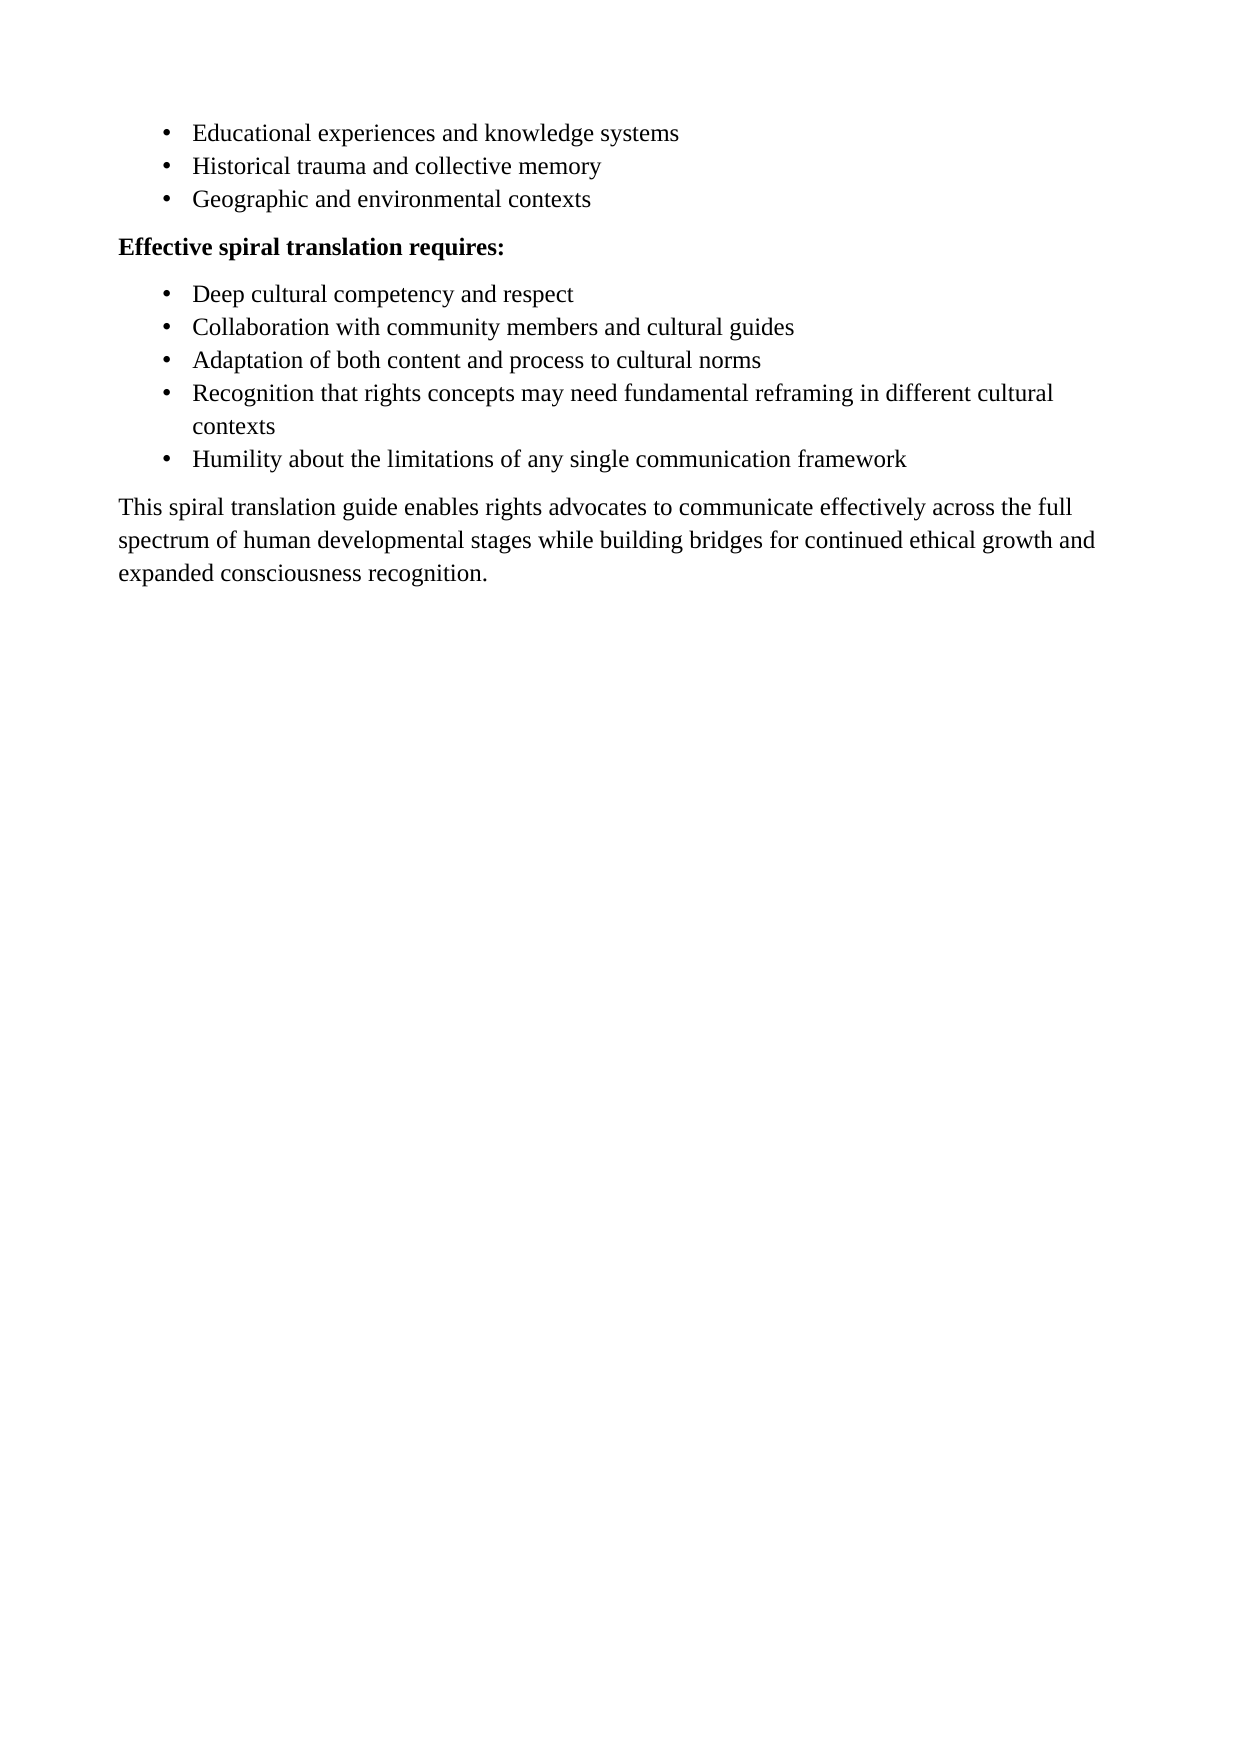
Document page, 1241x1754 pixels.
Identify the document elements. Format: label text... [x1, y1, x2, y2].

list Humility about the limitations of any single communication framework [162, 444, 1122, 473]
list Adaptation of both content and process to cultural norms [162, 345, 1122, 374]
list Recognition that rights concepts may need fundamental reframing in different cultural contexts [162, 378, 1122, 440]
list Educational experiences and knowledge systems [162, 118, 1122, 147]
text Effective spiral translation requires: [118, 232, 1122, 261]
text This spiral translation guide enables rights advocates to communicate effectively across the full spectrum of human developmental stages while building bridges for continued ethical growth and expanded consciousness recognition. [118, 492, 1122, 587]
list Geographic and environmental contexts [162, 184, 1122, 213]
list Collaboration with community members and cultural guides [162, 312, 1122, 341]
list Deep cultural competency and respect [162, 279, 1122, 308]
list Historical trauma and collective memory [162, 151, 1122, 180]
